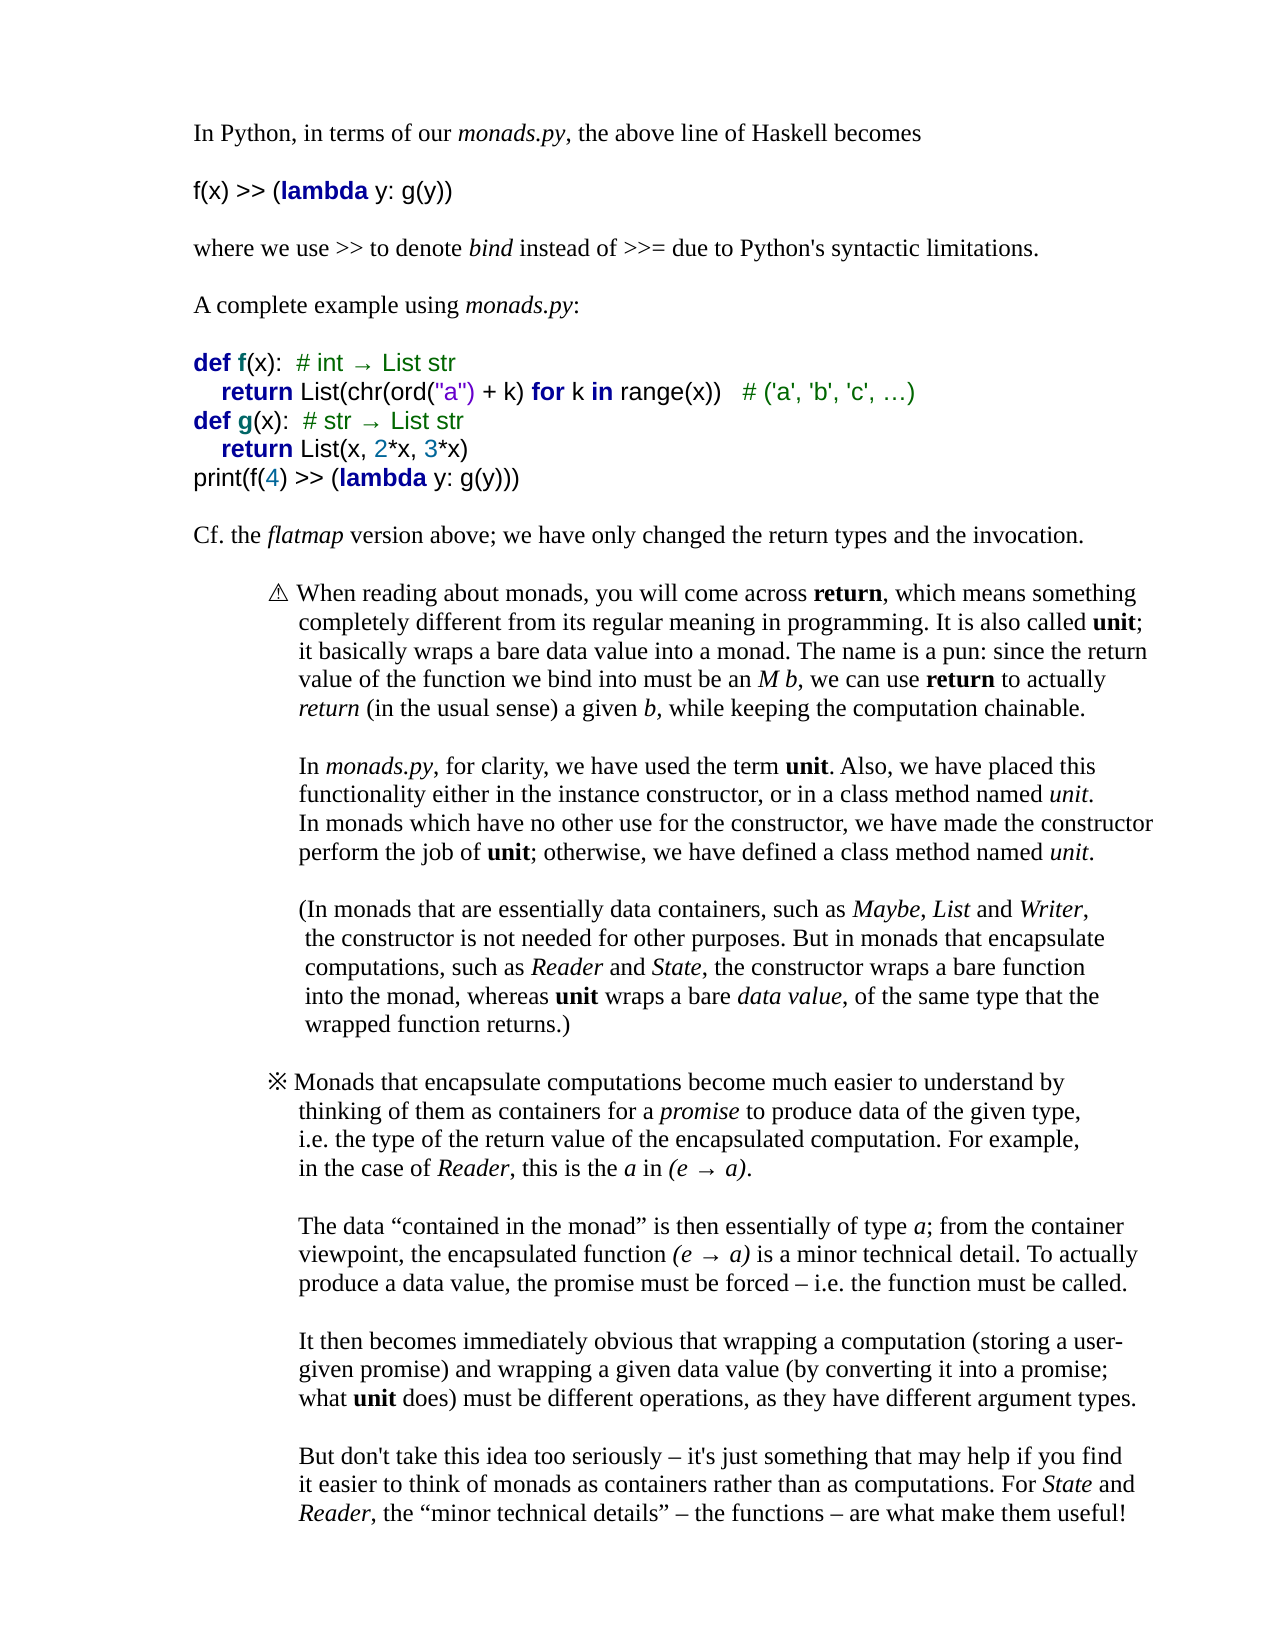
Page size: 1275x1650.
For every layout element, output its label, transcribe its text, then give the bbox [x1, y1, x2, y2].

list In Python, in terms of our monads.py, the above line of Haskell becomes f(x) >> (lambda y: g(y)) where we use >> to denote bind instead of >>= due to Python's syntactic limitations. A complete example using monads.py: def f(x): # int → List str return List(chr(ord("a") + k) for k in range(x)) # ('a', 'b', 'c', …) def g(x): # str → List str return List(x, 2*x, 3*x) print(f(4) >> (lambda y: g(y))) Cf. the flatmap version above; we have only changed the return types and the invocation. ⚠ When reading about monads, you will come across return, which means something completely different from its regular meaning in programming. It is also called unit; it basically wraps a bare data value into a monad. The name is a pun: since the return value of the function we bind into must be an M b, we can use return to actually return (in the usual sense) a given b, while keeping the computation chainable. In monads.py, for clarity, we have used the term unit. Also, we have placed this functionality either in the instance constructor, or in a class method named unit. In monads which have no other use for the constructor, we have made the constructor perform the job of unit; otherwise, we have defined a class method named unit. (In monads that are essentially data containers, such as Maybe, List and Writer, the constructor is not needed for other purposes. But in monads that encapsulate computations, such as Reader and State, the constructor wraps a bare function into the monad, whereas unit wraps a bare data value, of the same type that the wrapped function returns.) ※ Monads that encapsulate computations become much easier to understand by thinking of them as containers for a promise to produce data of the given type, i.e. the type of the return value of the encapsulated computation. For example, in the case of Reader, this is the a in (e → a). The data “contained in the monad” is then essentially of type a; from the container viewpoint, the encapsulated function (e → a) is a minor technical detail. To actually produce a data value, the promise must be forced – i.e. the function must be called. It then becomes immediately obvious that wrapping a computation (storing a user- given promise) and wrapping a given data value (by converting it into a promise; what unit does) must be different operations, as they have different argument types. But don't take this idea too seriously – it's just something that may help if you find it easier to think of monads as containers rather than as computations. For State and Reader, the “minor technical details” – the functions – are what make them useful! [156, 118, 1157, 1527]
